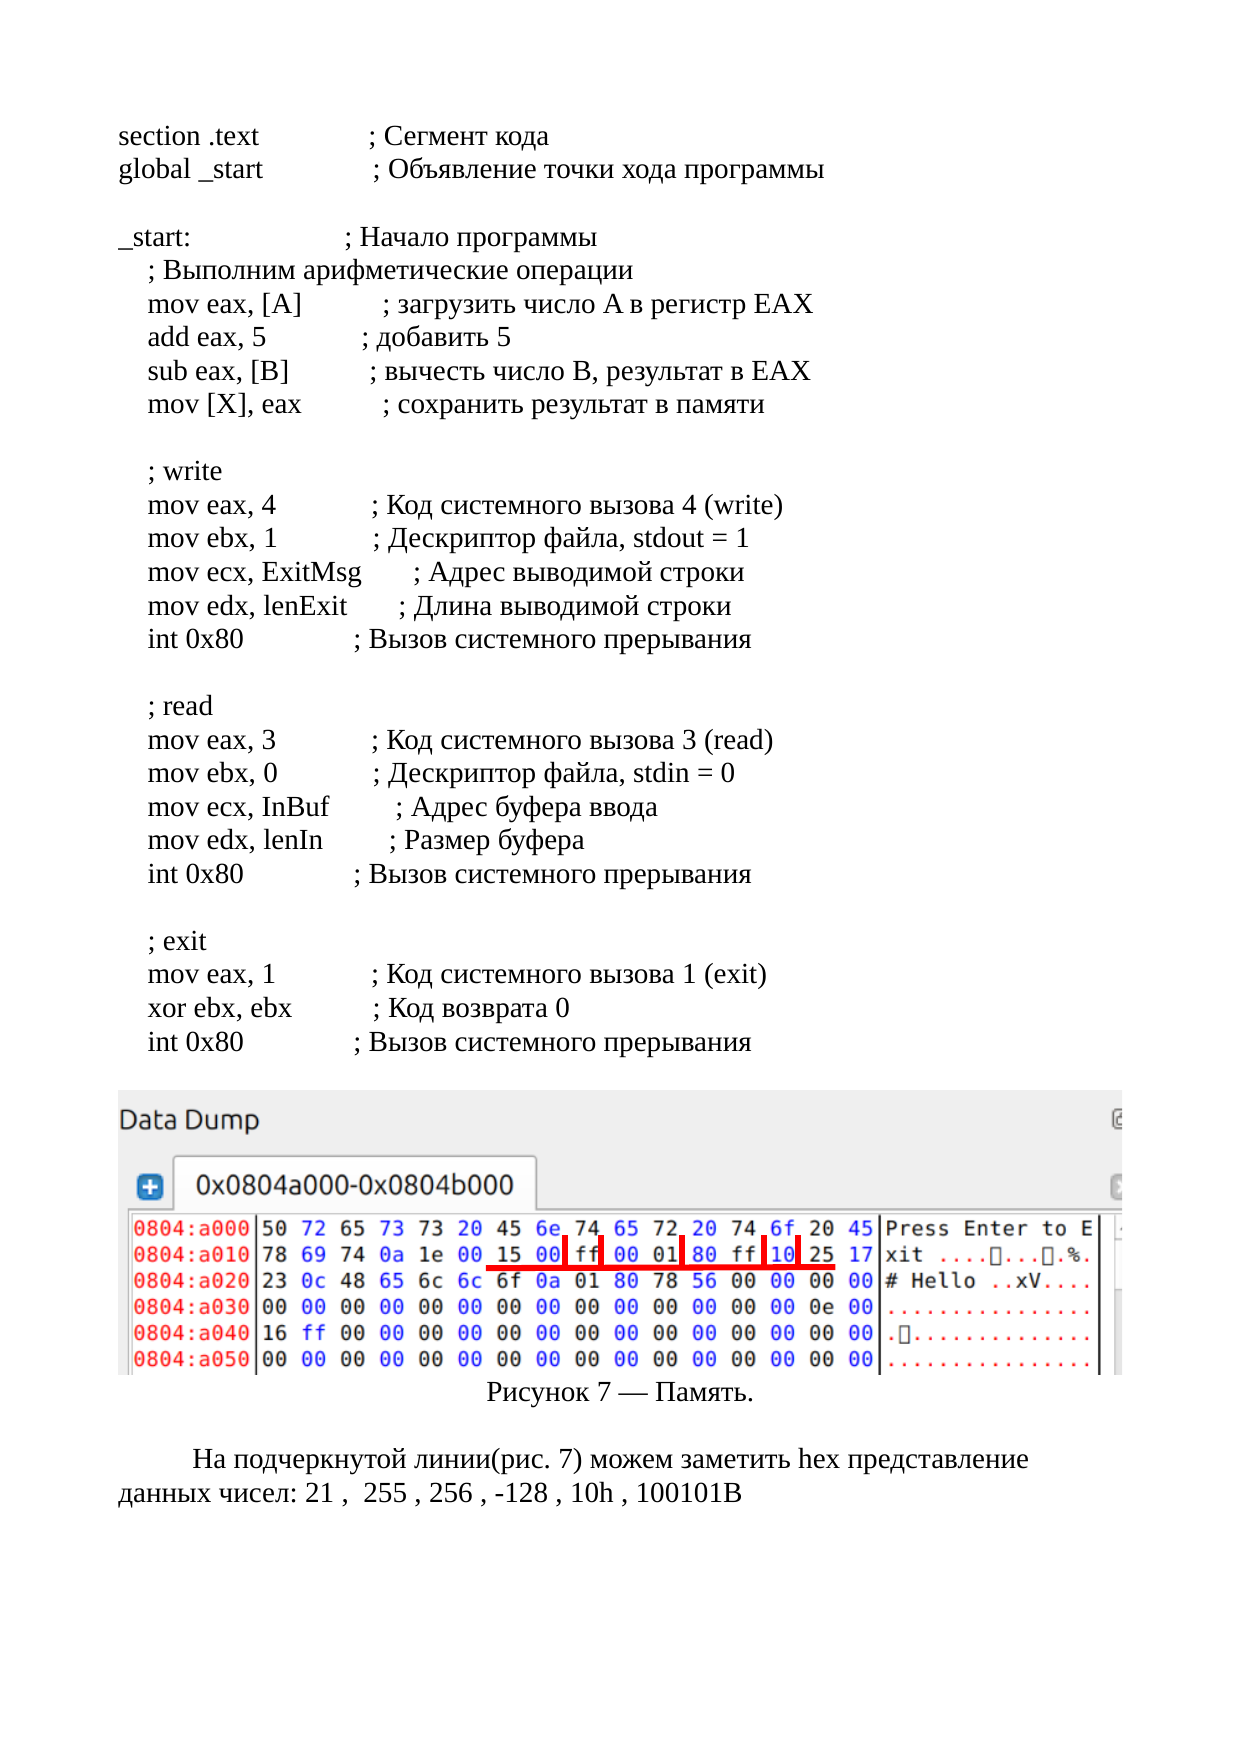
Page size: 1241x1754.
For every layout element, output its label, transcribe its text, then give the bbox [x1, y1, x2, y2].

text mov edx, lenIn ; Размер буфера [118, 822, 1122, 856]
text ; write [118, 453, 1122, 487]
text global _start ; Объявление точки хода программы [118, 152, 1122, 185]
text На подчеркнутой линии(рис. 7) можем заметить hex представление данных чисел: 21 , 255 , 256 , -128 , 10h , 100101B [118, 1442, 1122, 1509]
text mov eax, 4 ; Код системного вызова 4 (write) [118, 487, 1122, 521]
text mov ecx, InBuf ; Адрес буфера ввода [118, 789, 1122, 822]
text mov edx, lenExit ; Длина выводимой строки [118, 588, 1122, 621]
text sub eax, [B] ; вычесть число B, результат в EAX [118, 353, 1122, 386]
text int 0x80 ; Вызов системного прерывания [118, 1024, 1122, 1057]
text mov ebx, 1 ; Дескриптор файла, stdout = 1 [118, 521, 1122, 554]
text int 0x80 ; Вызов системного прерывания [118, 621, 1122, 655]
text mov eax, 3 ; Код системного вызова 3 (read) [118, 722, 1122, 755]
text add eax, 5 ; добавить 5 [118, 319, 1122, 353]
text ; Выполним арифметические операции [118, 252, 1122, 286]
picture [118, 1090, 1123, 1375]
text section .text ; Сегмент кода [118, 118, 1122, 152]
text ; exit [118, 923, 1122, 957]
text int 0x80 ; Вызов системного прерывания [118, 856, 1122, 889]
text mov [X], eax ; сохранить результат в памяти [118, 386, 1122, 420]
text xor ebx, ebx ; Код возврата 0 [118, 990, 1122, 1024]
text mov ebx, 0 ; Дескриптор файла, stdin = 0 [118, 755, 1122, 789]
text _start: ; Начало программы [118, 219, 1122, 252]
text mov ecx, ExitMsg ; Адрес выводимой строки [118, 554, 1122, 588]
text mov eax, 1 ; Код системного вызова 1 (exit) [118, 957, 1122, 990]
text ; read [118, 688, 1122, 722]
text mov eax, [A] ; загрузить число A в регистр EAX [118, 286, 1122, 319]
text Рисунок 7 — Память. [118, 1375, 1122, 1408]
